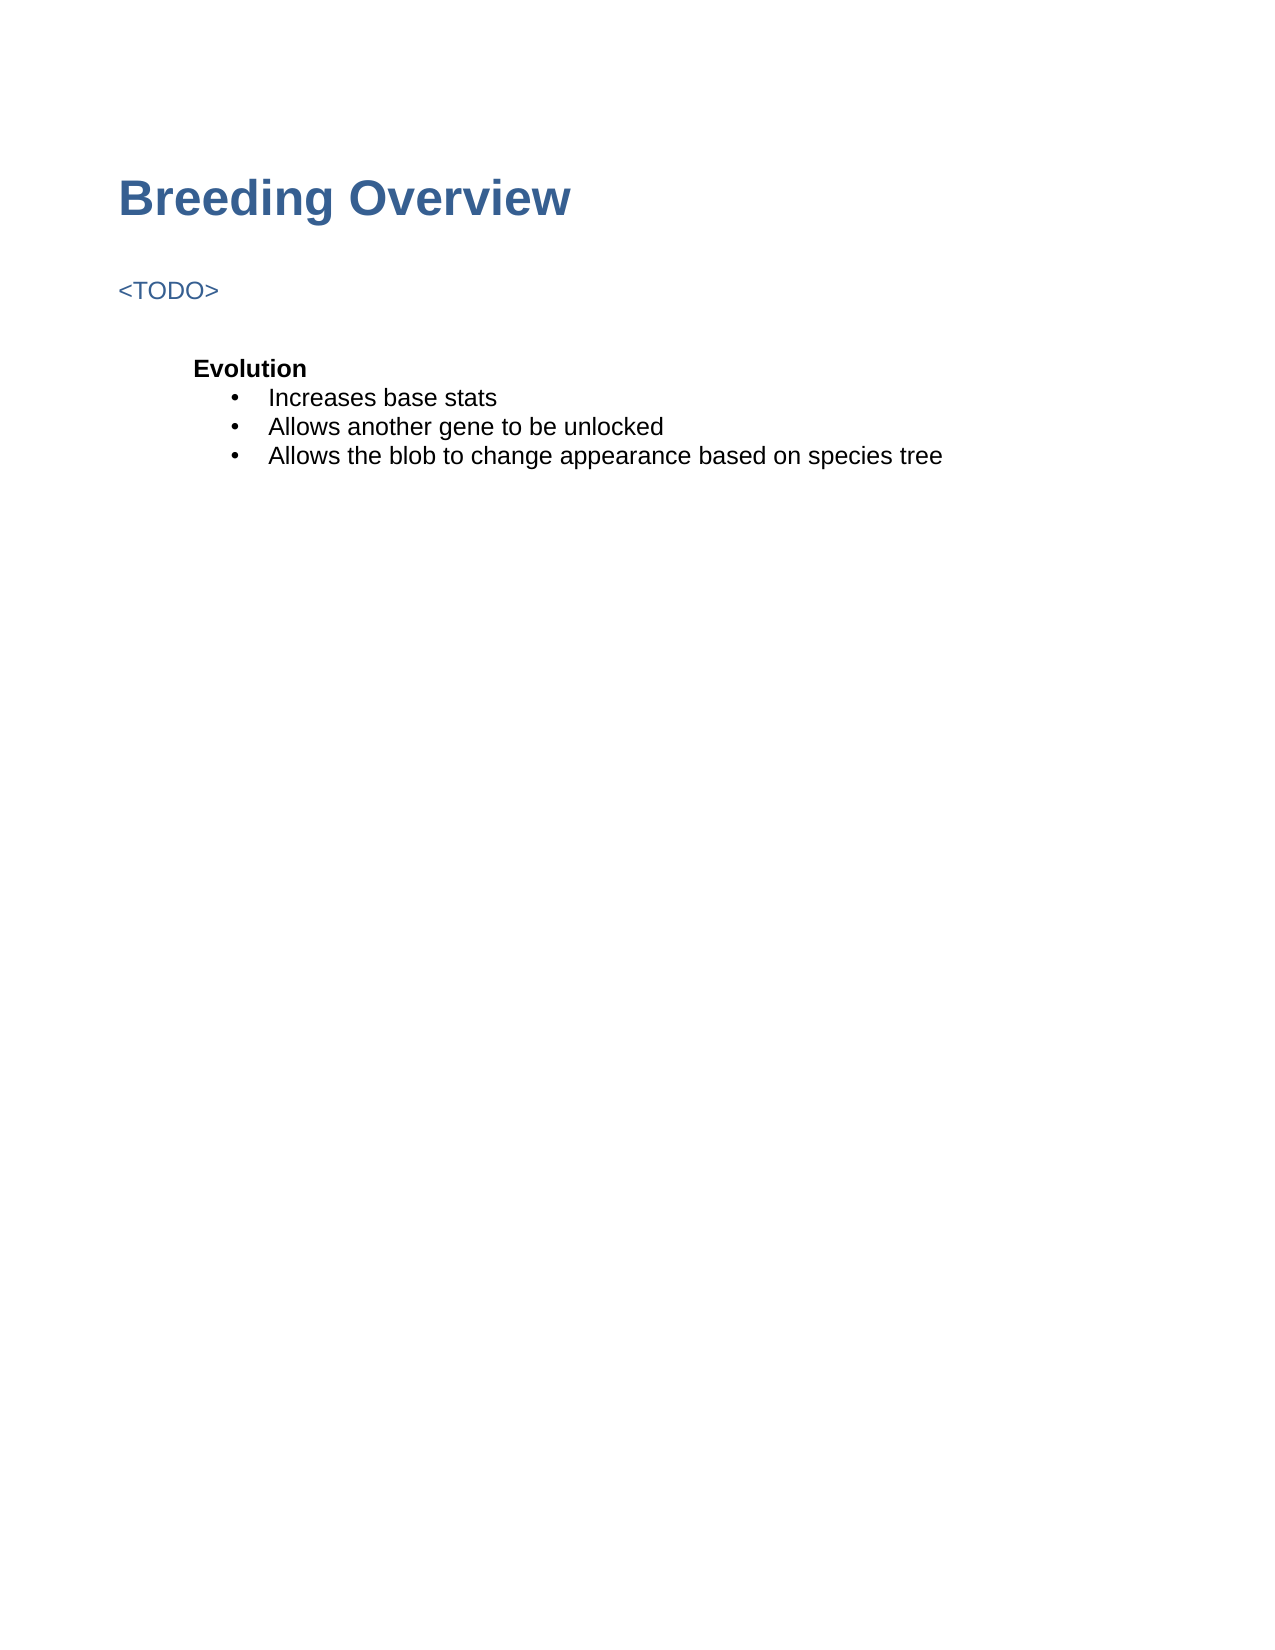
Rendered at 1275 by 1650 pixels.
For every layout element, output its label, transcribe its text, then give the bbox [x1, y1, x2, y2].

list Allows the blob to change appearance based on species tree [231, 441, 1157, 470]
text <TODO> [118, 276, 1157, 304]
text Evolution [118, 354, 1157, 383]
text Breeding Overview [118, 168, 1157, 226]
list Allows another gene to be unlocked [231, 412, 1157, 441]
list Increases base stats [231, 383, 1157, 412]
